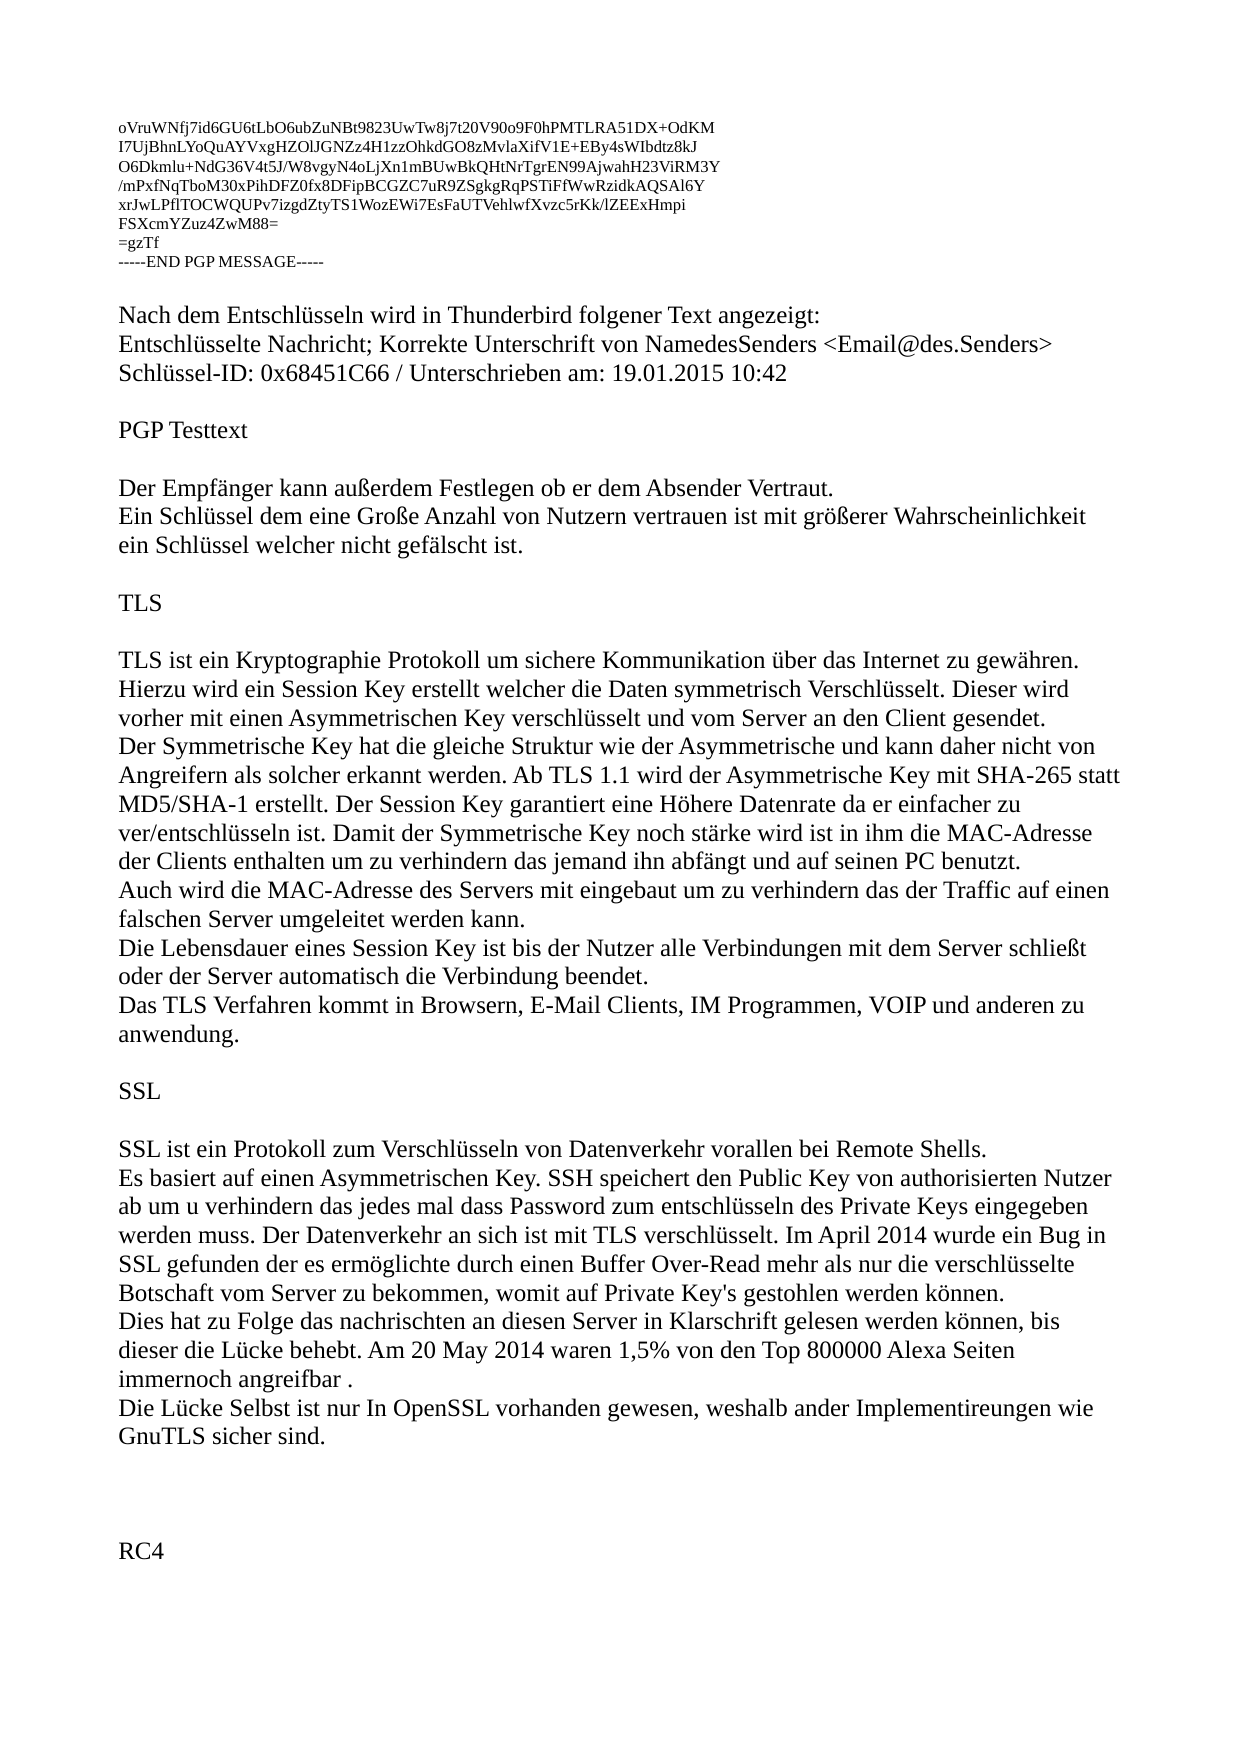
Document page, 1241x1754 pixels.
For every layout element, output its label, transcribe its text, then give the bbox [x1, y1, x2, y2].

text Hierzu wird ein Session Key erstellt welcher die Daten symmetrisch Verschlüsselt. Dieser wird vorher mit einen Asymmetrischen Key verschlüsselt und vom Server an den Client gesendet. [118, 674, 1122, 731]
text Nach dem Entschlüsseln wird in Thunderbird folgener Text angezeigt: [118, 300, 1122, 329]
text Der Empfänger kann außerdem Festlegen ob er dem Absender Vertraut. [118, 473, 1122, 501]
text xrJwLPflTOCWQUPv7izgdZtyTS1WozEWi7EsFaUTVehlwfXvzc5rKk/lZEExHmpi [118, 195, 1122, 214]
text TLS ist ein Kryptographie Protokoll um sichere Kommunikation über das Internet zu gewähren. [118, 645, 1122, 674]
text Ein Schlüssel dem eine Große Anzahl von Nutzern vertrauen ist mit größerer Wahrscheinlichkeit ein Schlüssel welcher nicht gefälscht ist. [118, 501, 1122, 559]
text TLS [118, 588, 1122, 616]
text SSL ist ein Protokoll zum Verschlüsseln von Datenverkehr vorallen bei Remote Shells. [118, 1134, 1122, 1163]
text Auch wird die MAC-Adresse des Servers mit eingebaut um zu verhindern das der Traffic auf einen falschen Server umgeleitet werden kann. [118, 875, 1122, 933]
text PGP Testtext [118, 415, 1122, 444]
text RC4 [118, 1536, 1122, 1565]
text Es basiert auf einen Asymmetrischen Key. SSH speichert den Public Key von authorisierten Nutzer ab um u verhindern das jedes mal dass Password zum entschlüsseln des Private Keys eingegeben werden muss. Der Datenverkehr an sich ist mit TLS verschlüsselt. Im April 2014 wurde ein Bug in SSL gefunden der es ermöglichte durch einen Buffer Over-Read mehr als nur die verschlüsselte Botschaft vom Server zu bekommen, womit auf Private Key's gestohlen werden können. [118, 1163, 1122, 1306]
text =gzTf [118, 233, 1122, 252]
text I7UjBhnLYoQuAYVxgHZOlJGNZz4H1zzOhkdGO8zMvlaXifV1E+EBy4sWIbdtz8kJ [118, 137, 1122, 156]
text Entschlüsselte Nachricht; Korrekte Unterschrift von NamedesSenders <Email@des.Senders> [118, 329, 1122, 358]
text Der Symmetrische Key hat die gleiche Struktur wie der Asymmetrische und kann daher nicht von Angreifern als solcher erkannt werden. Ab TLS 1.1 wird der Asymmetrische Key mit SHA-265 statt MD5/SHA-1 erstellt. Der Session Key garantiert eine Höhere Datenrate da er einfacher zu ver/entschlüsseln ist. Damit der Symmetrische Key noch stärke wird ist in ihm die MAC-Adresse der Clients enthalten um zu verhindern das jemand ihn abfängt und auf seinen PC benutzt. [118, 731, 1122, 875]
text FSXcmYZuz4ZwM88= [118, 214, 1122, 233]
text Schlüssel-ID: 0x68451C66 / Unterschrieben am: 19.01.2015 10:42 [118, 358, 1122, 386]
text Die Lücke Selbst ist nur In OpenSSL vorhanden gewesen, weshalb ander Implementireungen wie GnuTLS sicher sind. [118, 1393, 1122, 1450]
text oVruWNfj7id6GU6tLbO6ubZuNBt9823UwTw8j7t20V90o9F0hPMTLRA51DX+OdKM [118, 118, 1122, 137]
text SSL [118, 1076, 1122, 1105]
text O6Dkmlu+NdG36V4t5J/W8vgyN4oLjXn1mBUwBkQHtNrTgrEN99AjwahH23ViRM3Y [118, 156, 1122, 176]
text Das TLS Verfahren kommt in Browsern, E-Mail Clients, IM Programmen, VOIP und anderen zu anwendung. [118, 990, 1122, 1048]
text Dies hat zu Folge das nachrischten an diesen Server in Klarschrift gelesen werden können, bis dieser die Lücke behebt. Am 20 May 2014 waren 1,5% von den Top 800000 Alexa Seiten immernoch angreifbar . [118, 1306, 1122, 1393]
text Die Lebensdauer eines Session Key ist bis der Nutzer alle Verbindungen mit dem Server schließt oder der Server automatisch die Verbindung beendet. [118, 933, 1122, 990]
text /mPxfNqTboM30xPihDFZ0fx8DFipBCGZC7uR9ZSgkgRqPSTiFfWwRzidkAQSAl6Y [118, 176, 1122, 195]
text -----END PGP MESSAGE----- [118, 252, 1122, 271]
